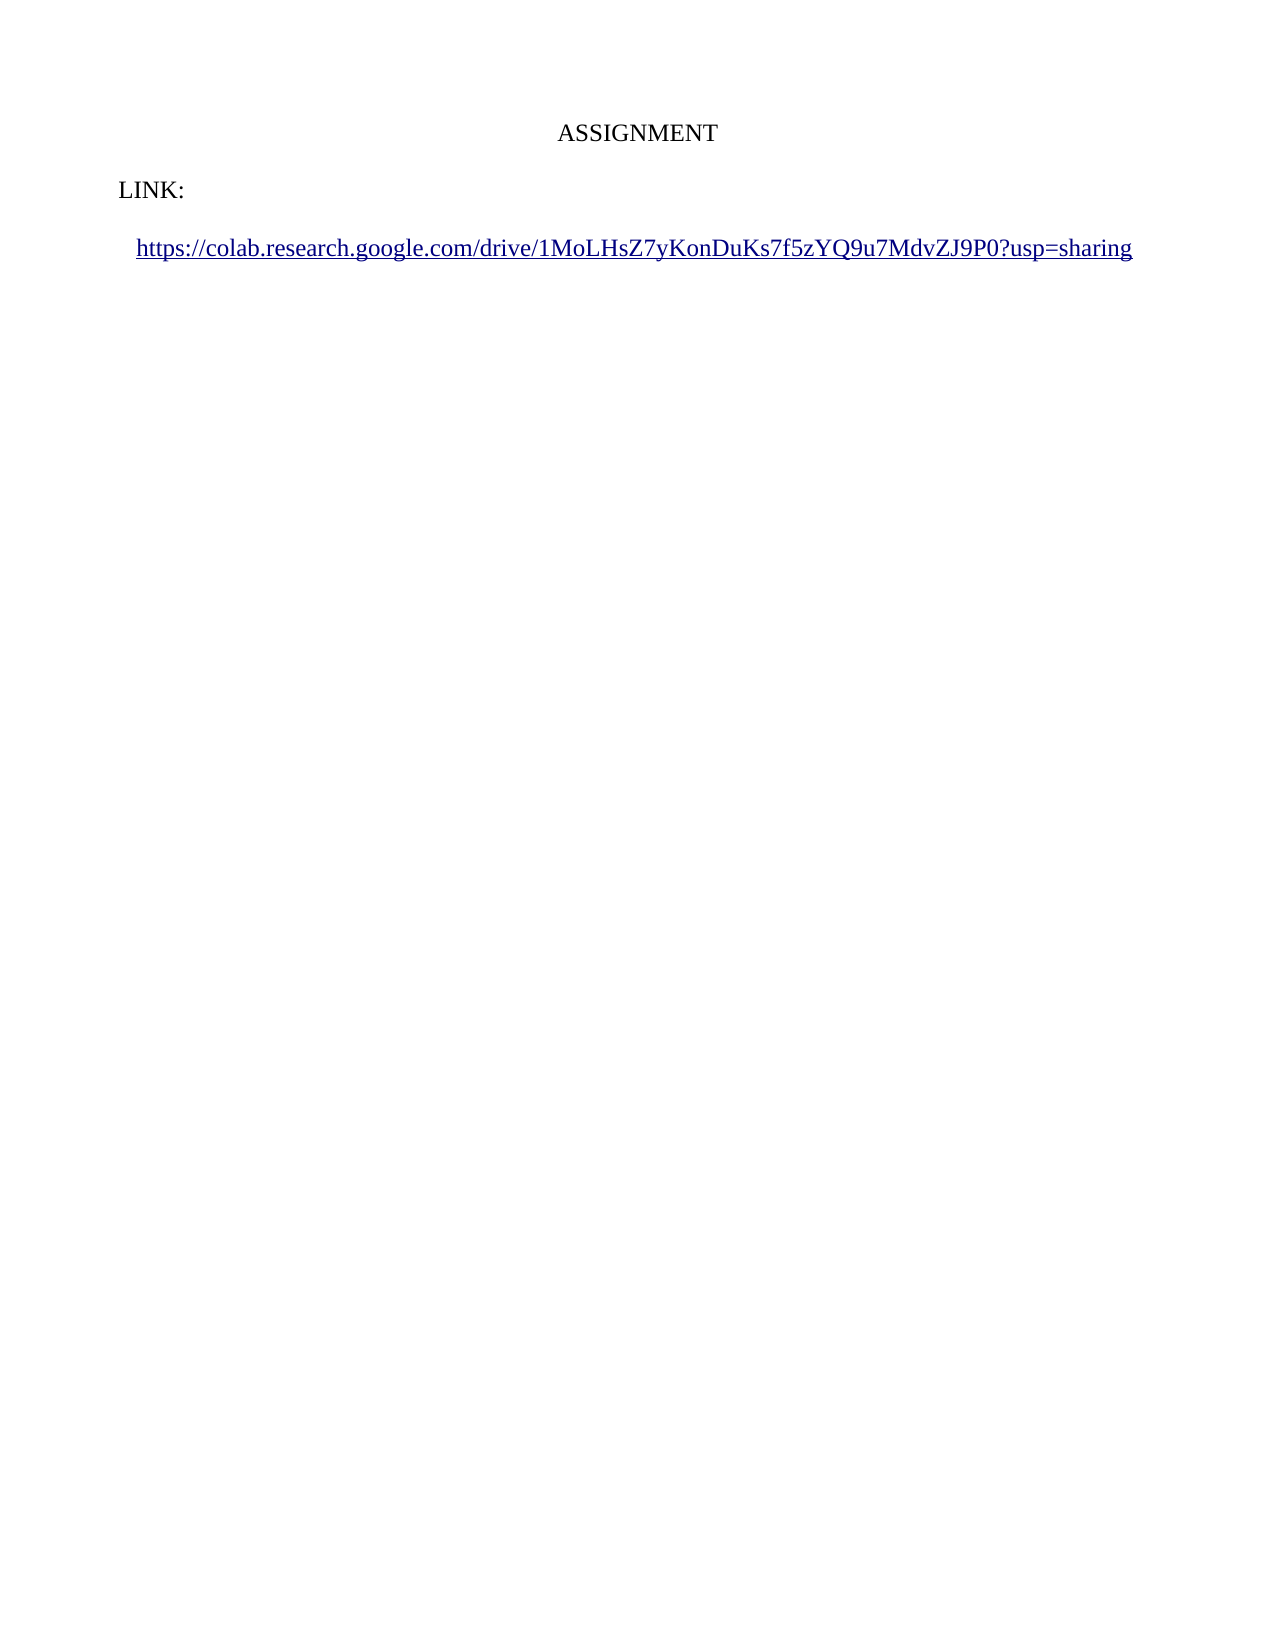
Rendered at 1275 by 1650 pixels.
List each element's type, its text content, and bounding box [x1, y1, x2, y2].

text ASSIGNMENT [118, 118, 1157, 147]
text LINK: [118, 176, 1157, 204]
text https://colab.research.google.com/drive/1MoLHsZ7yKonDuKs7f5zYQ9u7MdvZJ9P0?usp=sharing [118, 233, 1157, 262]
